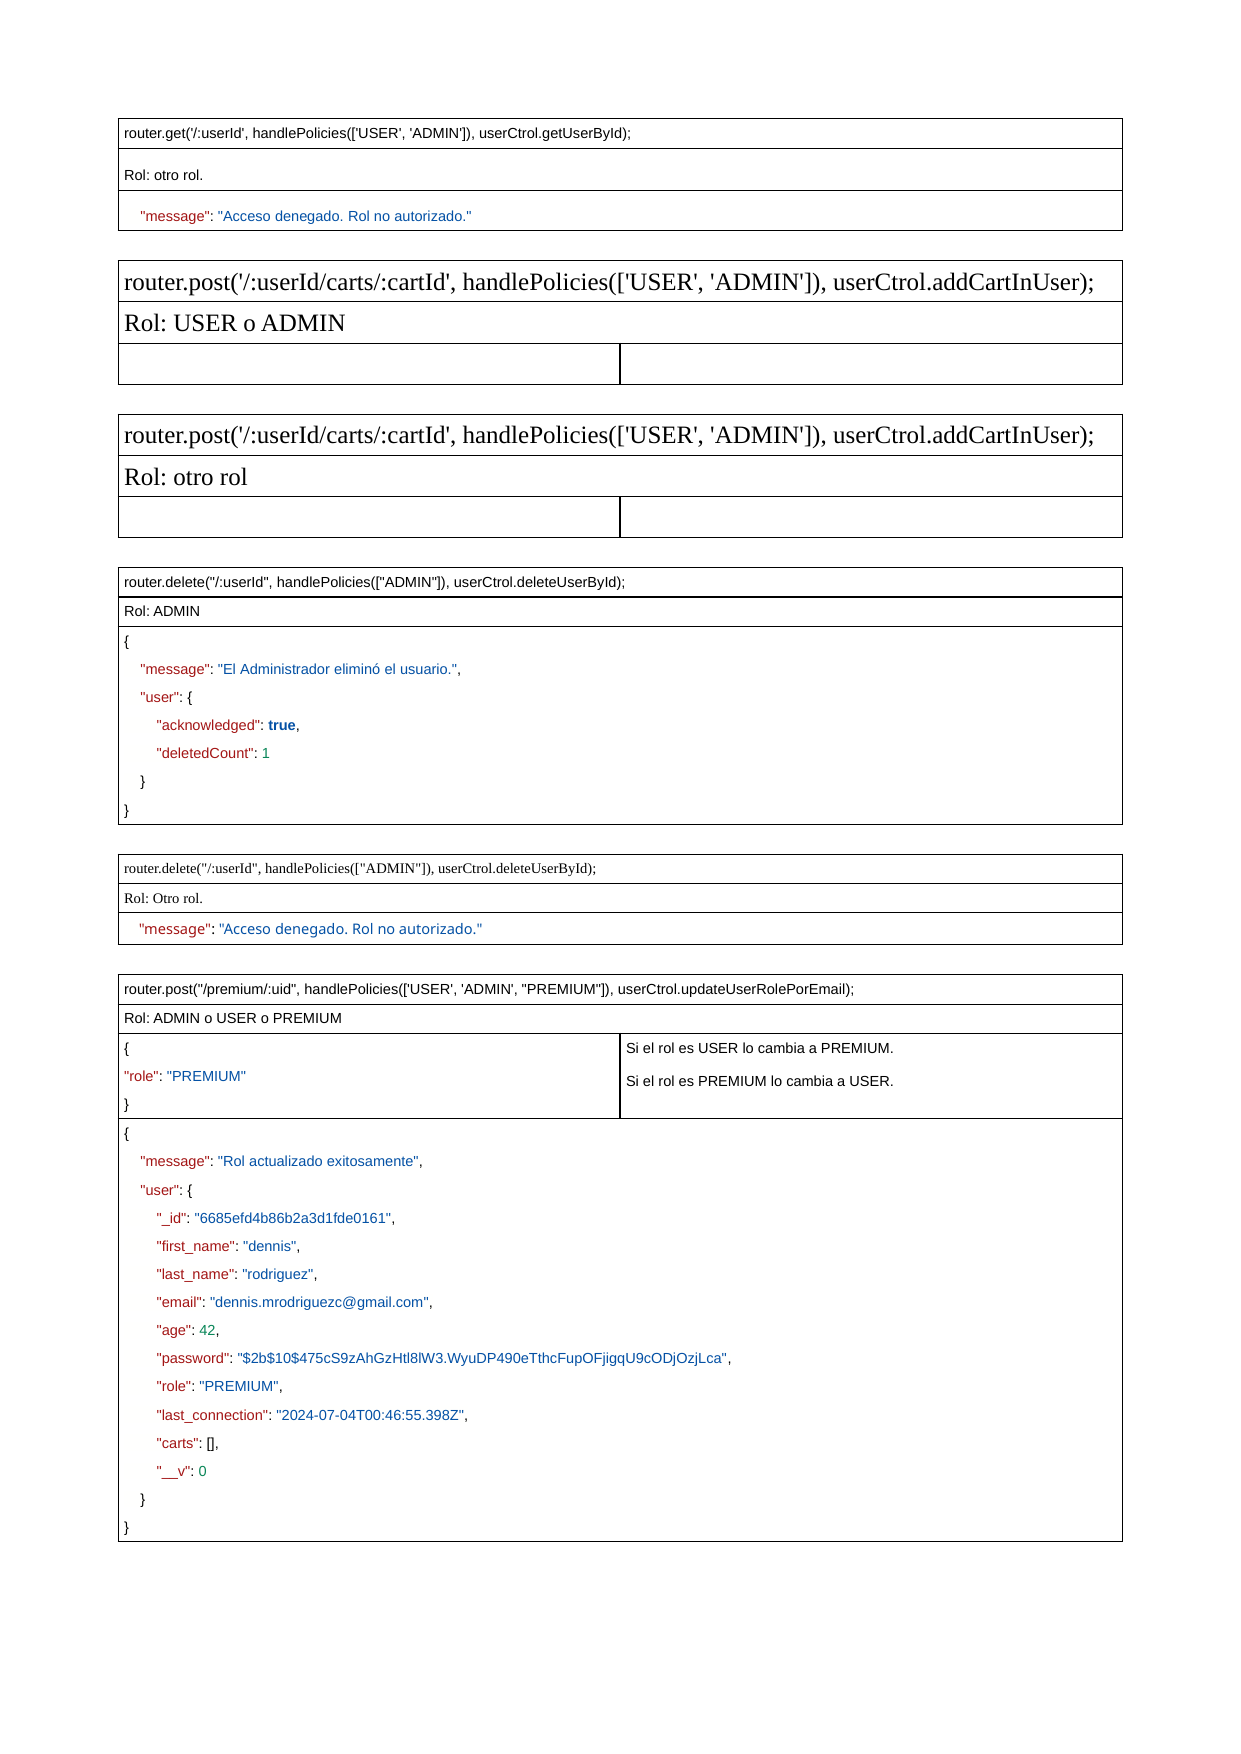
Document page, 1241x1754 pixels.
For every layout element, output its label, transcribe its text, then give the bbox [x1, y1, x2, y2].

table_cell { "role": "PREMIUM" } [119, 1034, 619, 1118]
table_header router.post('/:userId/carts/:cartId', handlePolicies(['USER', 'ADMIN']), userCtrol.addCartInUser); [119, 415, 1122, 455]
table_cell "message": "Acceso denegado. Rol no autorizado." [119, 191, 1122, 230]
table_cell [621, 497, 1122, 537]
table_cell Rol: ADMIN [119, 598, 1122, 626]
table_cell Rol: otro rol [119, 456, 1122, 496]
table_cell Rol: Otro rol. [119, 884, 1122, 912]
table_header router.post("/premium/:uid", handlePolicies(['USER', 'ADMIN', "PREMIUM"]), userCtrol.updateUserRolePorEmail); [119, 975, 1122, 1003]
table_cell { "message": "Rol actualizado exitosamente", "user": { "_id": "6685efd4b86b2a3d1fde0161", "first_name": "dennis", "last_name": "rodriguez", "email": "dennis.mrodriguezc@gmail.com", "age": 42, "password": "$2b$10$475cS9zAhGzHtl8lW3.WyuDP490eTthcFupOFjigqU9cODjOzjLca", "role": "PREMIUM", "last_connection": "2024-07-04T00:46:55.398Z", "carts": [], "__v": 0 } } [119, 1119, 1122, 1541]
table_cell { "message": "El Administrador eliminó el usuario.", "user": { "acknowledged": true, "deletedCount": 1 } } [119, 627, 1122, 824]
table_header router.get('/:userId', handlePolicies(['USER', 'ADMIN']), userCtrol.getUserById); [119, 119, 1122, 147]
table_header router.post('/:userId/carts/:cartId', handlePolicies(['USER', 'ADMIN']), userCtrol.addCartInUser); [119, 261, 1122, 301]
table_cell Rol: otro rol. [119, 149, 1122, 189]
table_cell [119, 344, 619, 384]
table_cell [621, 344, 1122, 384]
table_header router.delete("/:userId", handlePolicies(["ADMIN"]), userCtrol.deleteUserById); [119, 855, 1122, 883]
table_header router.delete("/:userId", handlePolicies(["ADMIN"]), userCtrol.deleteUserById); [119, 568, 1122, 596]
table_cell "message": "Acceso denegado. Rol no autorizado." [119, 913, 1122, 944]
table_cell [119, 497, 619, 537]
table_cell Rol: USER o ADMIN [119, 302, 1122, 342]
table_cell Si el rol es USER lo cambia a PREMIUM. Si el rol es PREMIUM lo cambia a USER. [621, 1034, 1122, 1118]
table_cell Rol: ADMIN o USER o PREMIUM [119, 1005, 1122, 1033]
